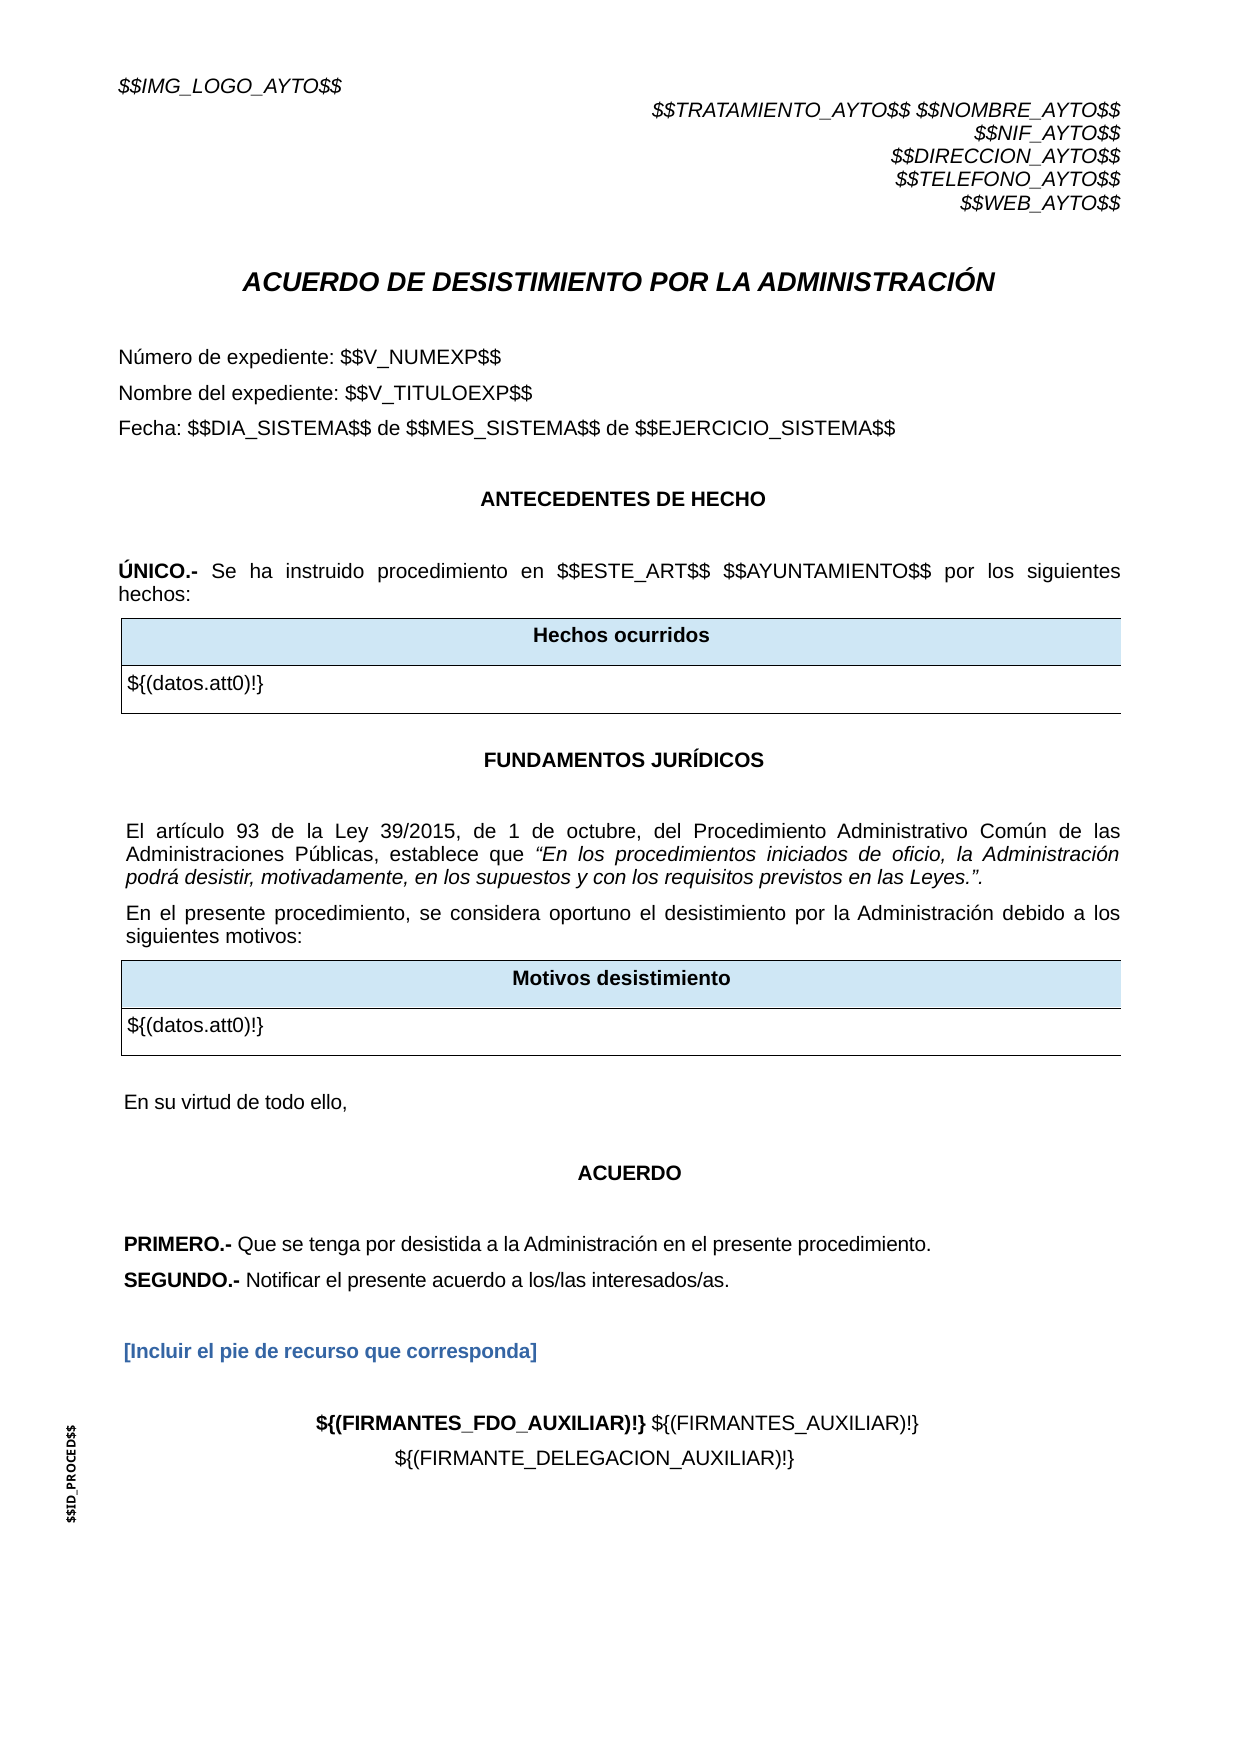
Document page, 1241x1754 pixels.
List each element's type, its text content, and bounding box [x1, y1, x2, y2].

table_cell ${(datos.att0)!}<jooscript> <insert-around element="table:table-row"> [#if MOTIVOS_DESISTIMIENTO??] [#assign MOTIVOS_DESISTIMIENTO_AUXILIAR=MOTIVOS_DESISTIMIENTO] [/#if] [#if TAB_MOTIVOS_DESISTIMIENTO??] [#assign MOTIVOS_DESISTIMIENTO_AUXILIAR=TAB_MOTIVOS_DESISTIMIENTO] [/#if] [#if MOTIVOS_DESISTIMIENTO_AUXILIAR?? &amp;&amp; MOTIVOS_DESISTIMIENTO_AUXILIAR?is_enumerable] [#list MOTIVOS_DESISTIMIENTO_AUXILIAR as datos] <content/> [/#list] [/#if] </insert-around> </jooscript> [122, 1009, 1121, 1055]
table_header Motivos desistimiento [122, 961, 1121, 1007]
text Número de expediente: $$V_NUMEXP$$ [118, 345, 1122, 369]
text ANTECEDENTES DE HECHO [118, 488, 1128, 511]
text ÚNICO.- Se ha instruido procedimiento en $$ESTE_ART$$ $$AYUNTAMIENTO$$ por los siguientes hechos: [118, 559, 1122, 606]
text En el presente procedimiento, se considera oportuno el desistimiento por la Administración debido a los siguientes motivos: [126, 901, 1122, 948]
text FUNDAMENTOS JURÍDICOS [126, 748, 1122, 771]
text ${(FIRMANTE_DELEGACION_AUXILIAR)!} [118, 1447, 1076, 1470]
text ACUERDO [126, 1162, 1133, 1185]
text Fecha: $$DIA_SISTEMA$$ de $$MES_SISTEMA$$ de $$EJERCICIO_SISTEMA$$ [118, 417, 1122, 440]
table_header Hechos ocurridos [122, 619, 1121, 665]
text Nombre del expediente: $$V_TITULOEXP$$ [118, 381, 1122, 404]
text SEGUNDO.- Notificar el presente acuerdo a los/las interesados/as. [123, 1268, 1107, 1292]
text ACUERDO DE DESISTIMIENTO POR LA ADMINISTRACIÓN [118, 267, 1122, 297]
text [Incluir el pie de recurso que corresponda] [123, 1340, 1107, 1363]
table_cell ${(datos.att0)!}<jooscript> <insert-around element="table:table-row"> [#if HECHOS_OCURRIDOS??] [#assign HECHOS_OCURRIDOS_AUXILIAR=HECHOS_OCURRIDOS] [/#if] [#if TAB_HECHOS_OCURRIDOS??] [#assign HECHOS_OCURRIDOS_AUXILIAR=TAB_HECHOS_OCURRIDOS] [/#if] [#if HECHOS_OCURRIDOS_AUXILIAR?? &amp;&amp; HECHOS_OCURRIDOS_AUXILIAR?is_enumerable] [#list HECHOS_OCURRIDOS_AUXILIAR as datos] <content/> [/#list] [/#if] </insert-around> </jooscript> [122, 666, 1121, 712]
text [#assign FIRMANTES_FDO_AUXILIAR=""] [#assign FIRMANTES_AUXILIAR=""] [#assign FIRMANTE_DELEGACION_AUXILIAR=""] [#if FIRMANTES??] [#assign FIRMANTES_FDO_AUXILIAR="Fdo:"] [#assign FIRMANTES_AUXILIAR=FIRMANTES] [#else] [#assign FIRMANTES_FDO_AUXILIAR="Fdo:"] [#assign FIRMANTES_AUXILIAR="El/La Alcalde/sa"] [/#if] [#if FIRMANTE_DELEGACION??] [#assign FIRMANTE_DELEGACION_AUXILIAR=FIRMANTE_DELEGACION] [/#if]${(FIRMANTES_FDO_AUXILIAR)!} ${(FIRMANTES_AUXILIAR)!} [118, 1411, 1122, 1434]
text En su virtud de todo ello, [123, 1090, 1108, 1114]
text El artículo 93 de la Ley 39/2015, de 1 de octubre, del Procedimiento Administrativo Común de las Administraciones Públicas, establece que “En los procedimientos iniciados de oficio, la Administración podrá desistir, motivadamente, en los supuestos y con los requisitos previstos en las Leyes.”. [126, 819, 1122, 889]
text PRIMERO.- Que se tenga por desistida a la Administración en el presente procedimiento. [123, 1233, 1107, 1256]
